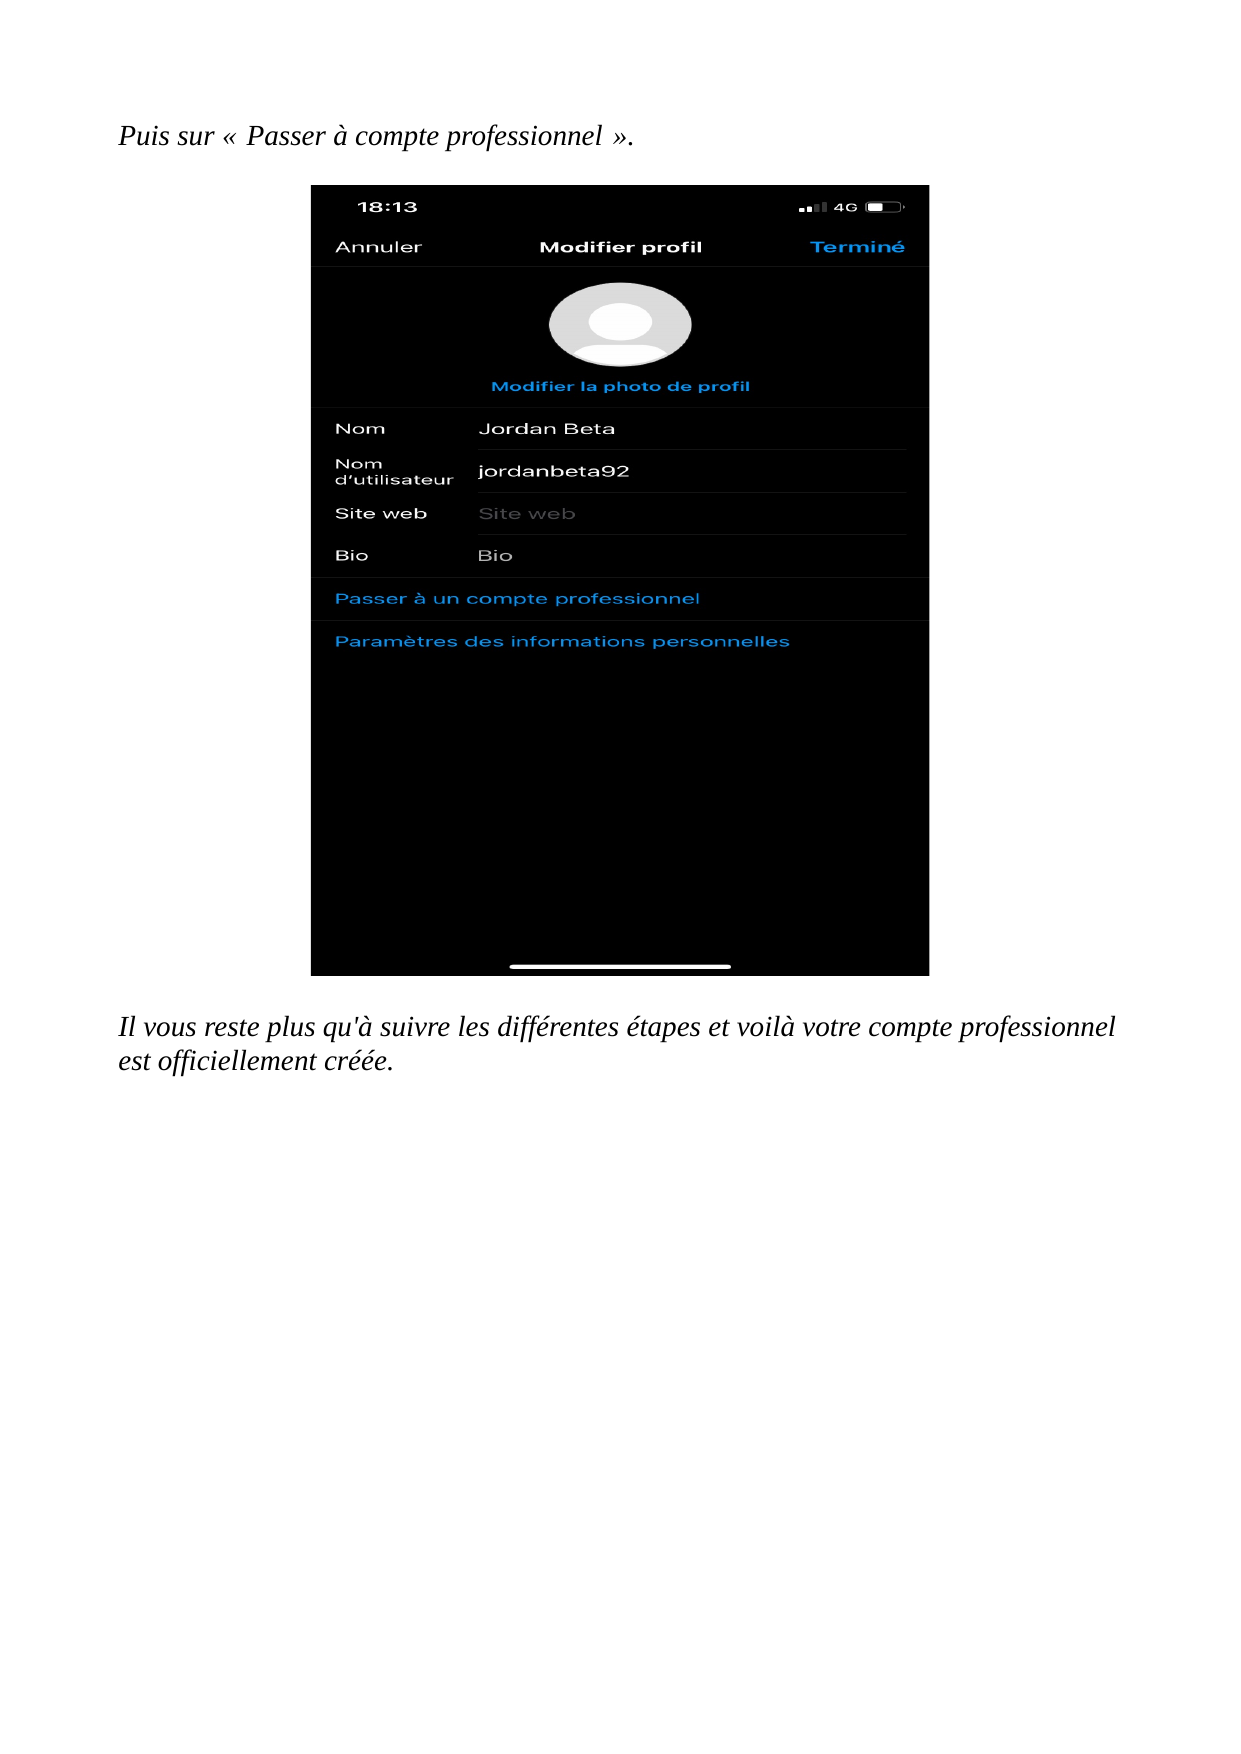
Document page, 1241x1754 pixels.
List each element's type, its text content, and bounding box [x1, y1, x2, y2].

picture [310, 185, 930, 976]
text Il vous reste plus qu'à suivre les différentes étapes et voilà votre compte professionnel est officiellement créée. [118, 1009, 1122, 1077]
text Puis sur « Passer à compte professionnel ». [118, 118, 1122, 152]
